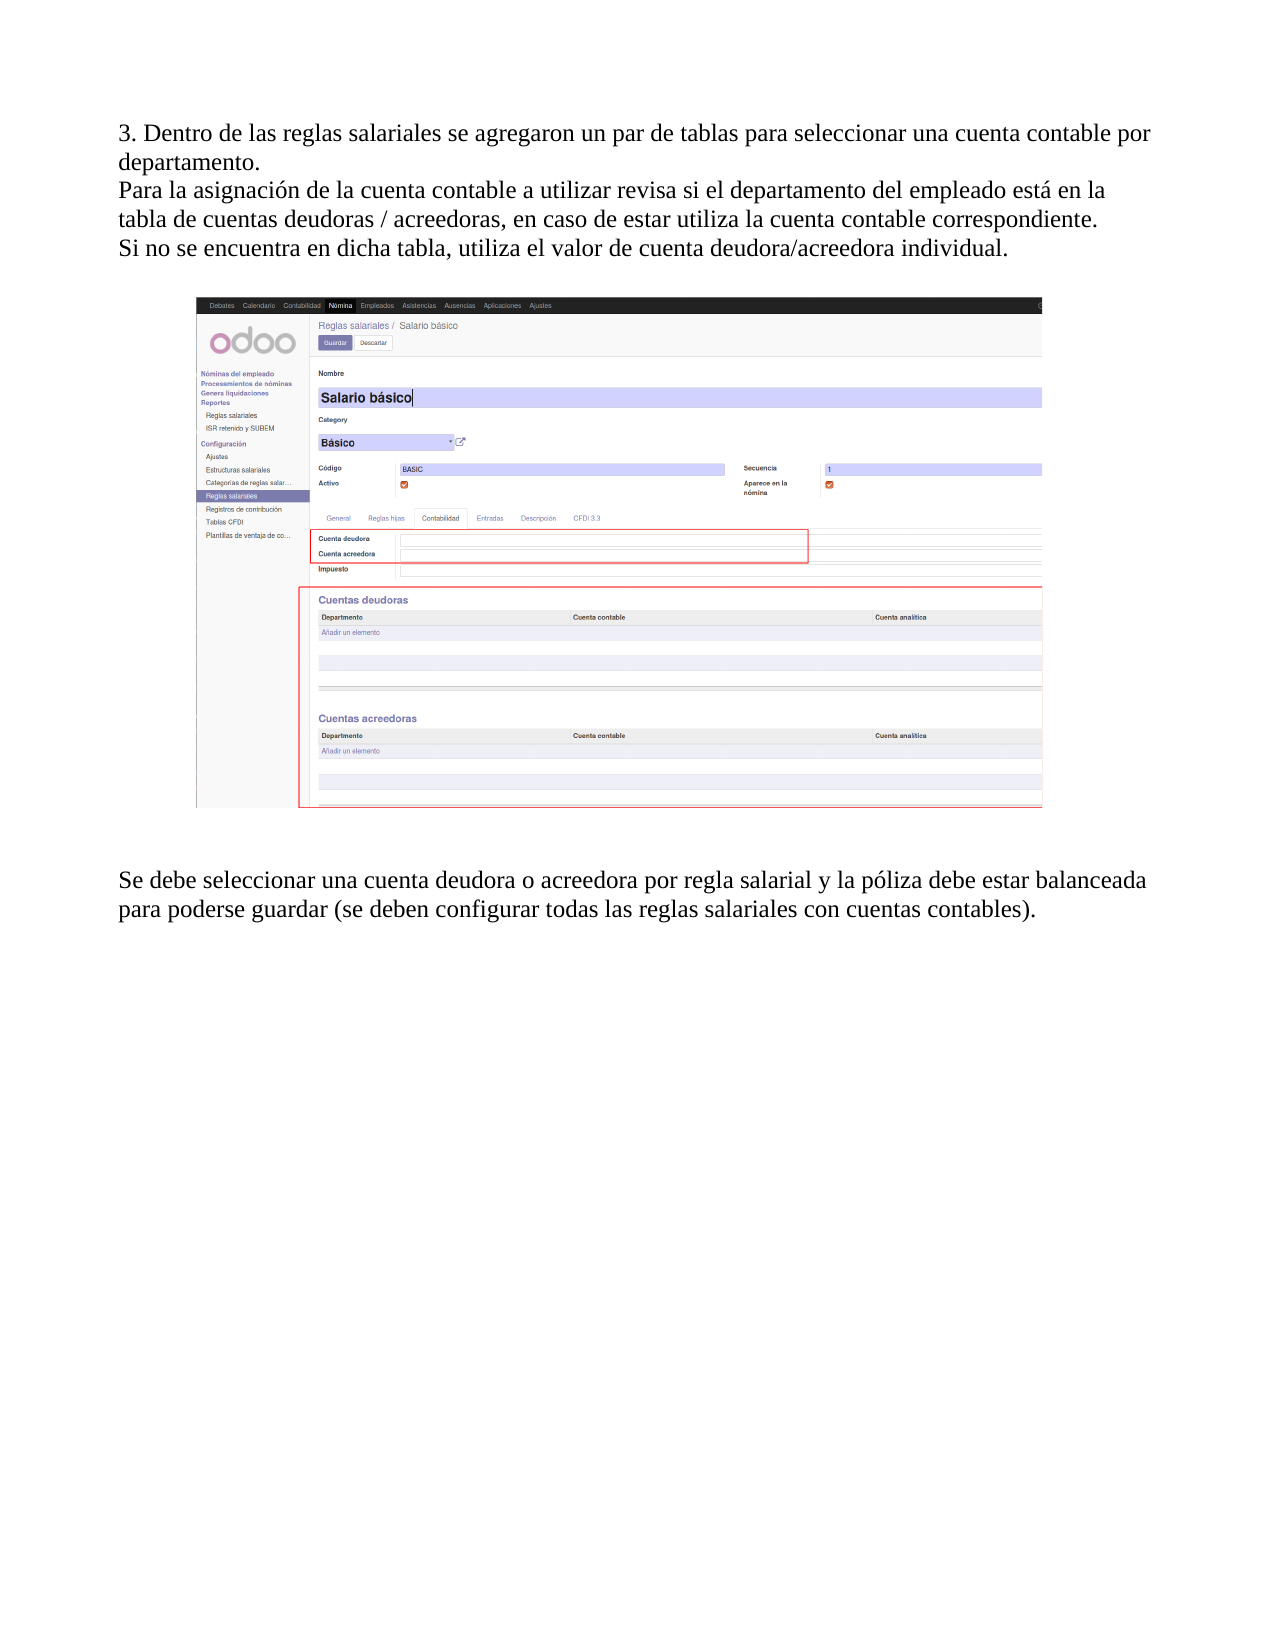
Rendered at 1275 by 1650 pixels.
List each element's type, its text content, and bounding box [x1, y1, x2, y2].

picture [196, 297, 1043, 808]
text Se debe seleccionar una cuenta deudora o acreedora por regla salarial y la póliza debe estar balanceada para poderse guardar (se deben configurar todas las reglas salariales con cuentas contables). [118, 865, 1157, 922]
text 3. Dentro de las reglas salariales se agregaron un par de tablas para seleccionar una cuenta contable por departamento. Para la asignación de la cuenta contable a utilizar revisa si el departamento del empleado está en la tabla de cuentas deudoras / acreedoras, en caso de estar utiliza la cuenta contable correspondiente. Si no se encuentra en dicha tabla, utiliza el valor de cuenta deudora/acreedora individual. [118, 118, 1157, 291]
